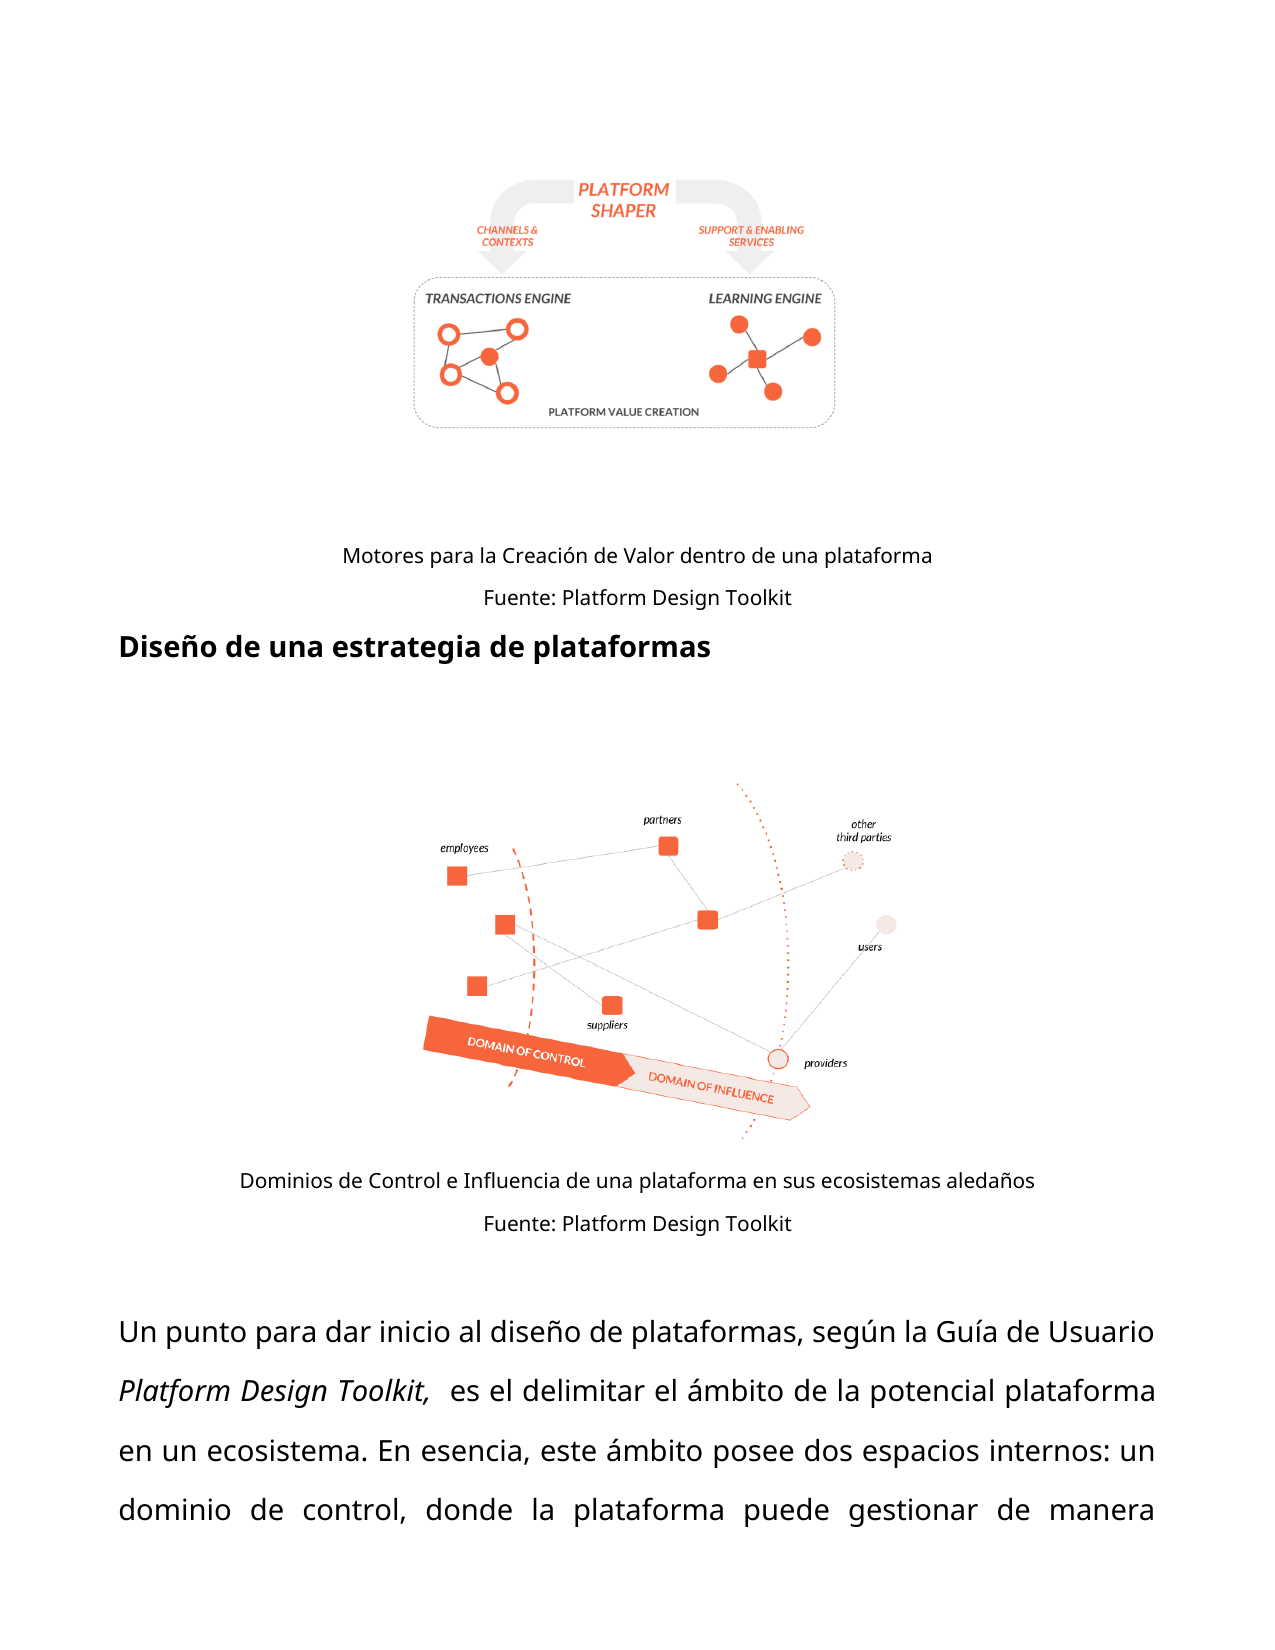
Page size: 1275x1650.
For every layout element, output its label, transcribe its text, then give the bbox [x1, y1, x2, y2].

picture [351, 745, 924, 1153]
text Diseño de una estrategia de plataformas [118, 626, 1157, 666]
text Fuente: Platform Design Toolkit [118, 1209, 1157, 1237]
picture [326, 157, 917, 462]
text Un punto para dar inicio al diseño de plataformas, según la Guía de Usuario Platform Design Toolkit, es el delimitar el ámbito de la potencial plataforma en un ecosistema. En esencia, este ámbito posee dos espacios internos: un dominio de control, donde la plataforma puede gestionar de manera [118, 1311, 1157, 1529]
text Dominios de Control e Influencia de una plataforma en sus ecosistemas aledaños [118, 745, 1157, 1195]
text Fuente: Platform Design Toolkit [118, 583, 1157, 612]
text Motores para la Creación de Valor dentro de una plataforma [118, 541, 1157, 569]
